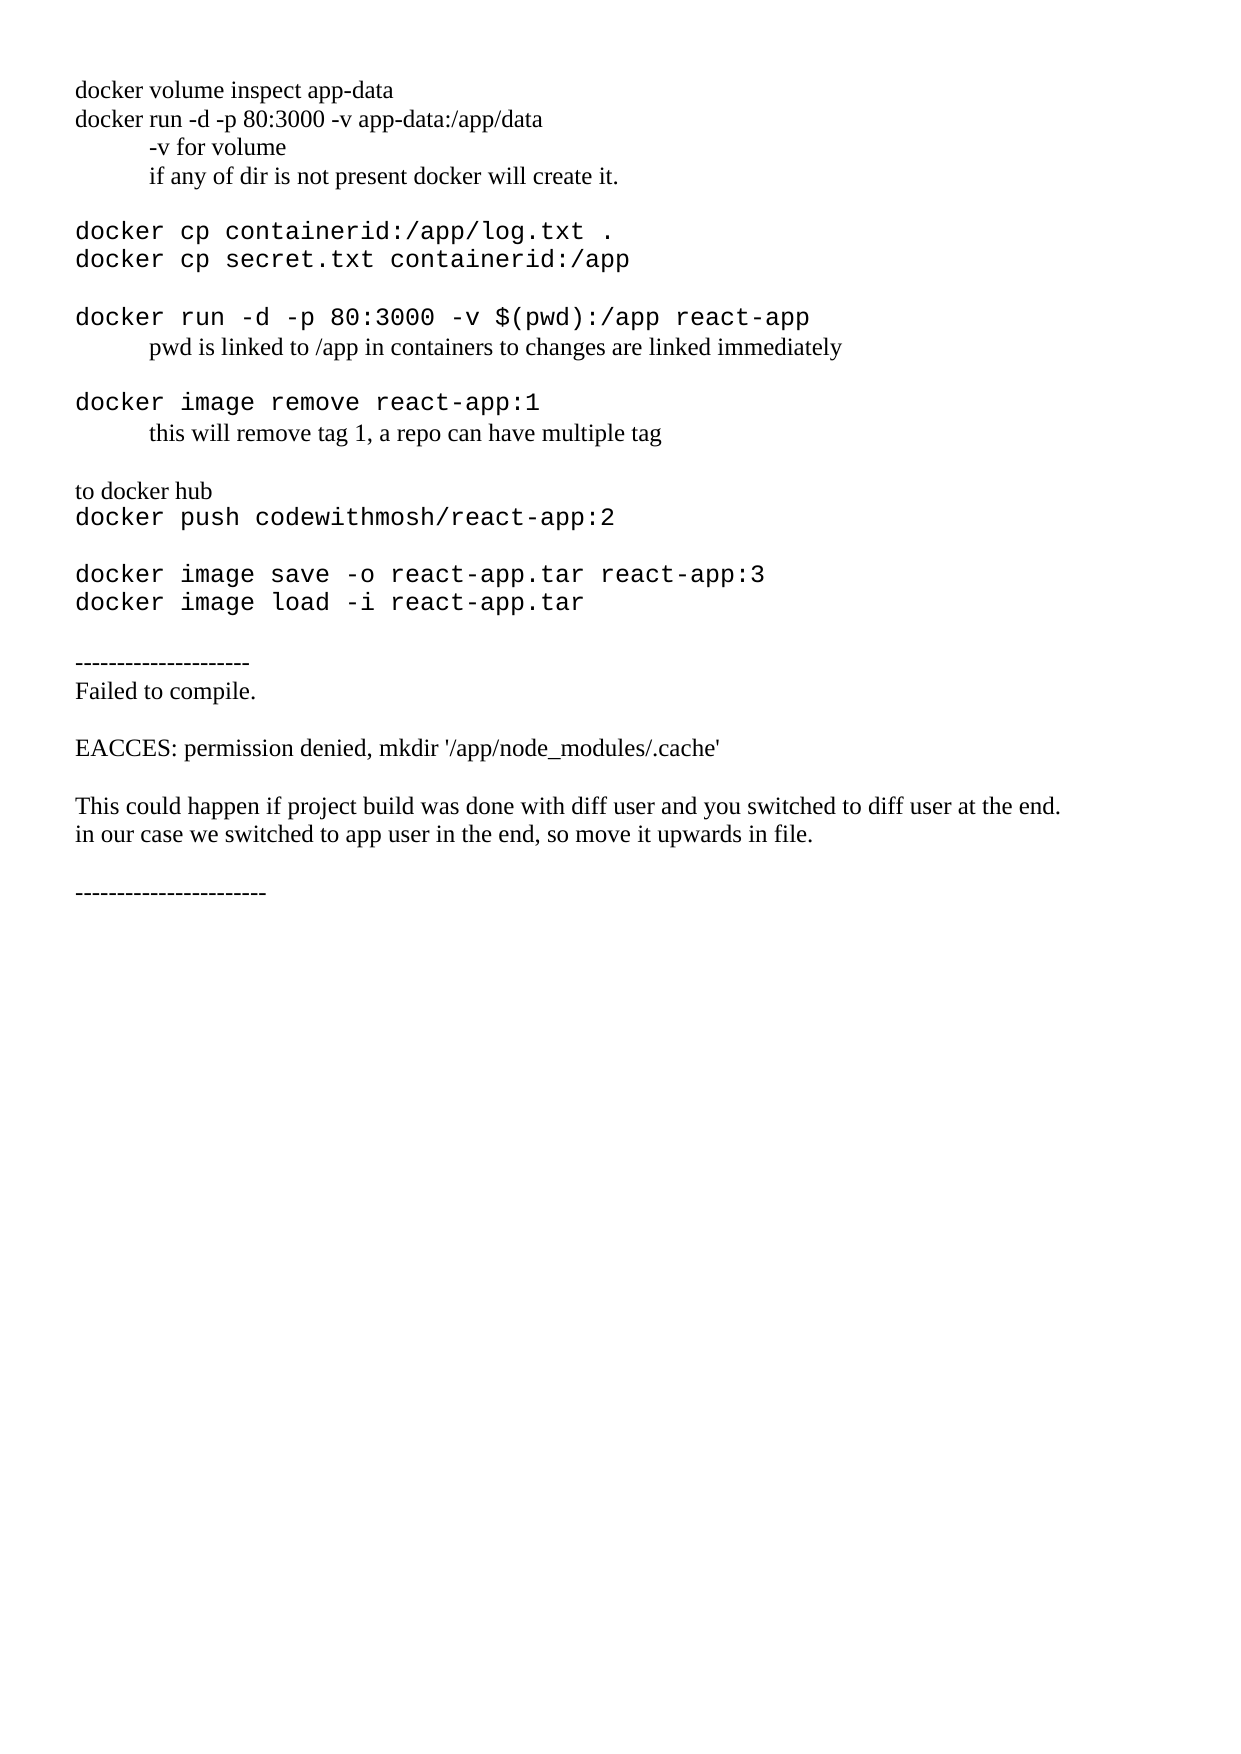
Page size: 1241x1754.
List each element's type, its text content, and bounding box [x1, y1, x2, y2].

text if any of dir is not present docker will create it. [75, 161, 1165, 190]
text docker image remove react-app:1 [75, 390, 1165, 418]
text docker cp secret.txt containerid:/app [75, 247, 1165, 275]
text docker cp containerid:/app/log.txt . [75, 219, 1165, 247]
text in our case we switched to app user in the end, so move it upwards in file. [75, 819, 1165, 848]
text This could happen if project build was done with diff user and you switched to diff user at the end. [75, 791, 1165, 819]
text to docker hub [75, 476, 1165, 504]
text docker image load -i react-app.tar [75, 590, 1165, 618]
text --------------------- [75, 647, 1165, 676]
text docker volume inspect app-data [75, 75, 1165, 104]
text docker run -d -p 80:3000 -v app-data:/app/data [75, 104, 1165, 132]
text EACCES: permission denied, mkdir '/app/node_modules/.cache' [75, 733, 1165, 762]
text docker push codewithmosh/react-app:2 [75, 504, 1165, 533]
text docker image save -o react-app.tar react-app:3 [75, 562, 1165, 590]
text ----------------------- [75, 877, 1165, 906]
text Failed to compile. [75, 676, 1165, 704]
text this will remove tag 1, a repo can have multiple tag [75, 418, 1165, 447]
text -v for volume [75, 132, 1165, 161]
text docker run -d -p 80:3000 -v $(pwd):/app react-app [75, 304, 1165, 332]
text pwd is linked to /app in containers to changes are linked immediately [75, 332, 1165, 361]
